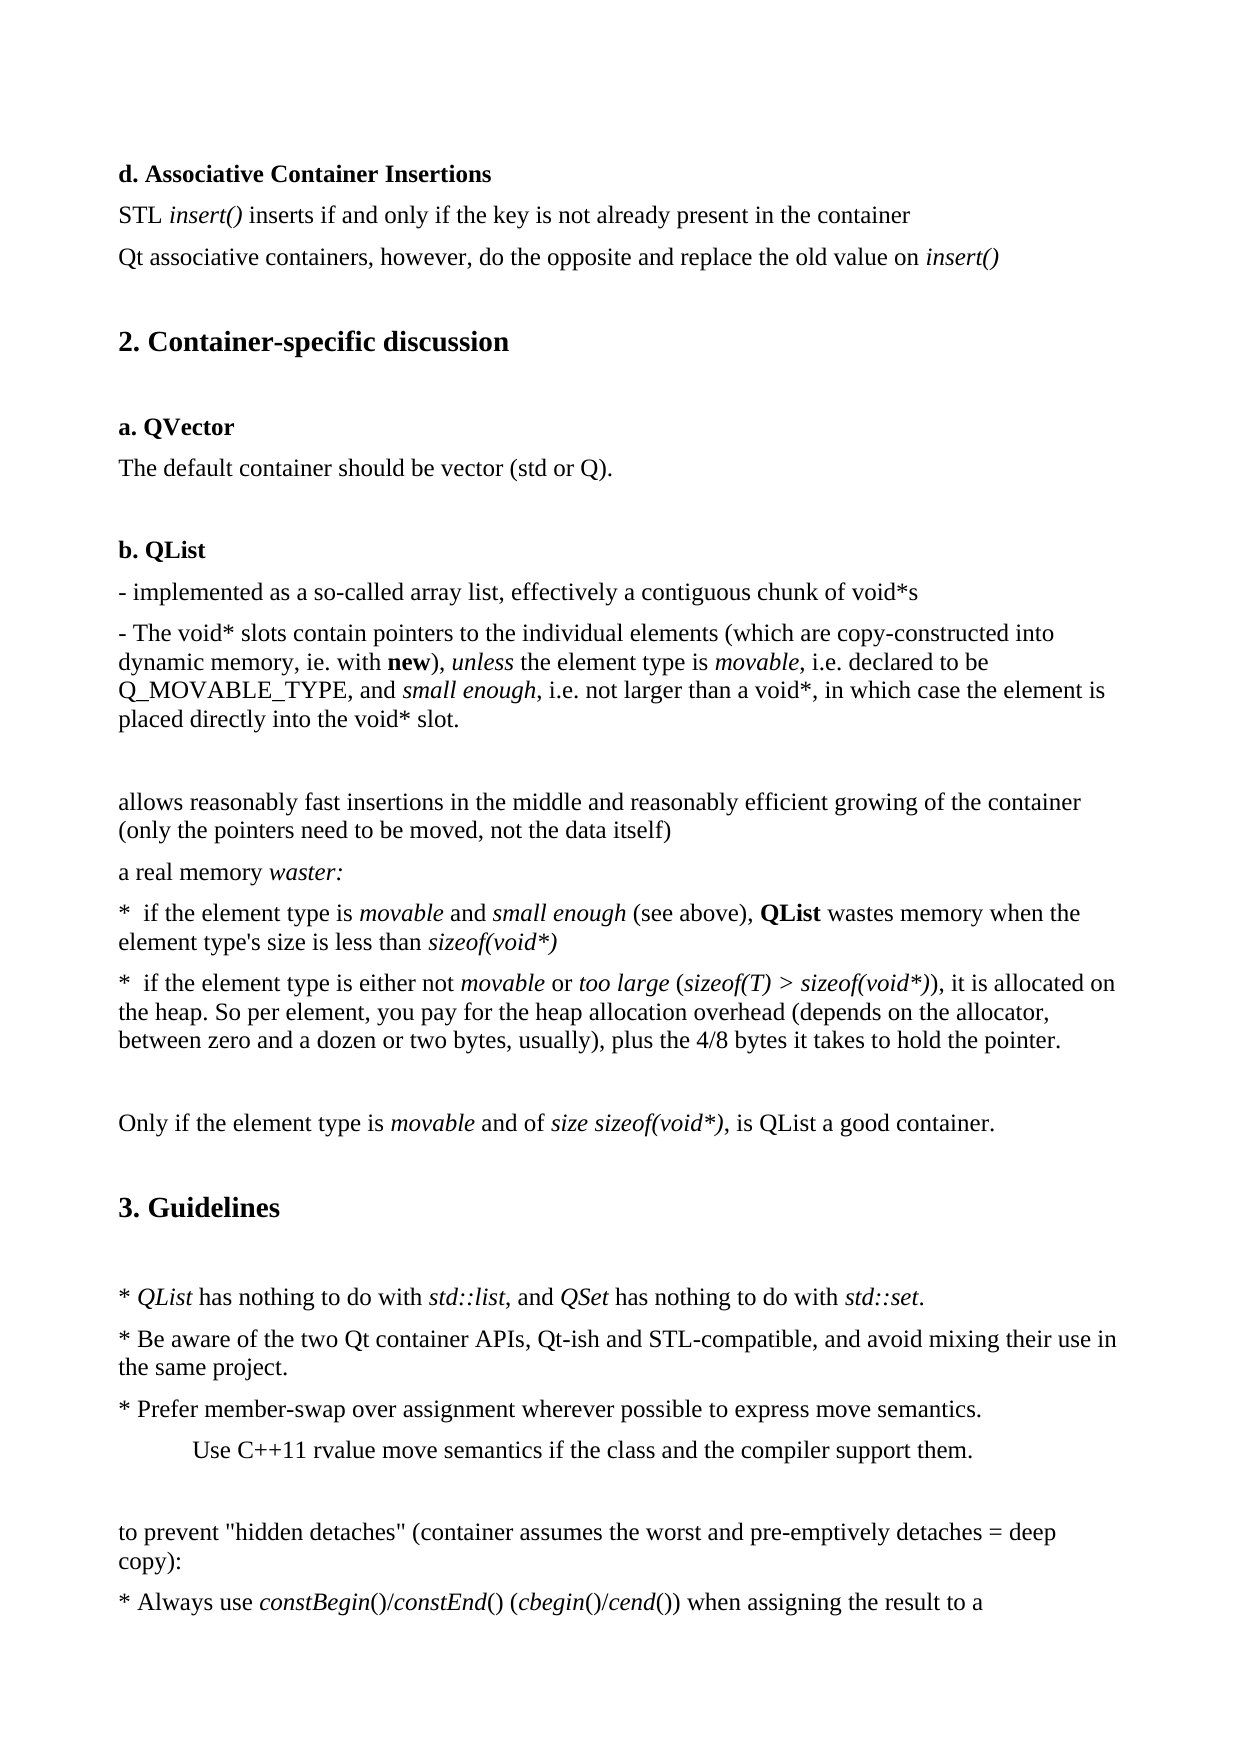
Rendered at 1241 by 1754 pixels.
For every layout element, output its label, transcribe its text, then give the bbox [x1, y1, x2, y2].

text Qt associative containers, however, do the opposite and replace the old value on insert() [118, 242, 1122, 271]
text 3. Guidelines [118, 1190, 1122, 1224]
text - implemented as a so-called array list, effectively a contiguous chunk of void*s [118, 577, 1122, 605]
text * if the element type is movable and small enough (see above), QList wastes memory when the element type's size is less than sizeof(void*) [118, 898, 1122, 955]
text * Be aware of the two Qt container APIs, Qt-ish and STL-compatible, and avoid mixing their use in the same project. [118, 1324, 1122, 1381]
text * Prefer member-swap over assignment wherever possible to express move semantics. [118, 1394, 1122, 1422]
text b. QList [118, 535, 1122, 564]
text - The void* slots contain pointers to the individual elements (which are copy-constructed into dynamic memory, ie. with new), unless the element type is movable, i.e. declared to be Q_MOVABLE_TYPE, and small enough, i.e. not larger than a void*, in which case the element is placed directly into the void* slot. [118, 618, 1122, 733]
text a real memory waster: [118, 857, 1122, 885]
text * if the element type is either not movable or too large (sizeof(T) > sizeof(void*)), it is allocated on the heap. So per element, you pay for the heap allocation overhead (depends on the allocator, between zero and a dozen or two bytes, usually), plus the 4/8 bytes it takes to hold the pointer. [118, 968, 1122, 1054]
text STL insert() inserts if and only if the key is not already present in the container [118, 201, 1122, 229]
text Only if the element type is movable and of size sizeof(void*), is QList a good container. [118, 1108, 1122, 1137]
text d. Associative Container Insertions [118, 159, 1122, 188]
text to prevent "hidden detaches" (container assumes the worst and pre-emptively detaches = deep copy): [118, 1517, 1122, 1575]
text allows reasonably fast insertions in the middle and reasonably efficient growing of the container (only the pointers need to be moved, not the data itself) [118, 787, 1122, 844]
text * QList has nothing to do with std::list, and QSet has nothing to do with std::set. [118, 1282, 1122, 1311]
text * Always use constBegin()/constEnd() (cbegin()/cend()) when assigning the result to a [118, 1587, 1122, 1616]
text 2. Container-specific discussion [118, 324, 1122, 358]
text a. QVector [118, 412, 1122, 440]
text The default container should be vector (std or Q). [118, 453, 1122, 482]
text Use C++11 rvalue move semantics if the class and the compiler support them. [118, 1435, 1122, 1464]
